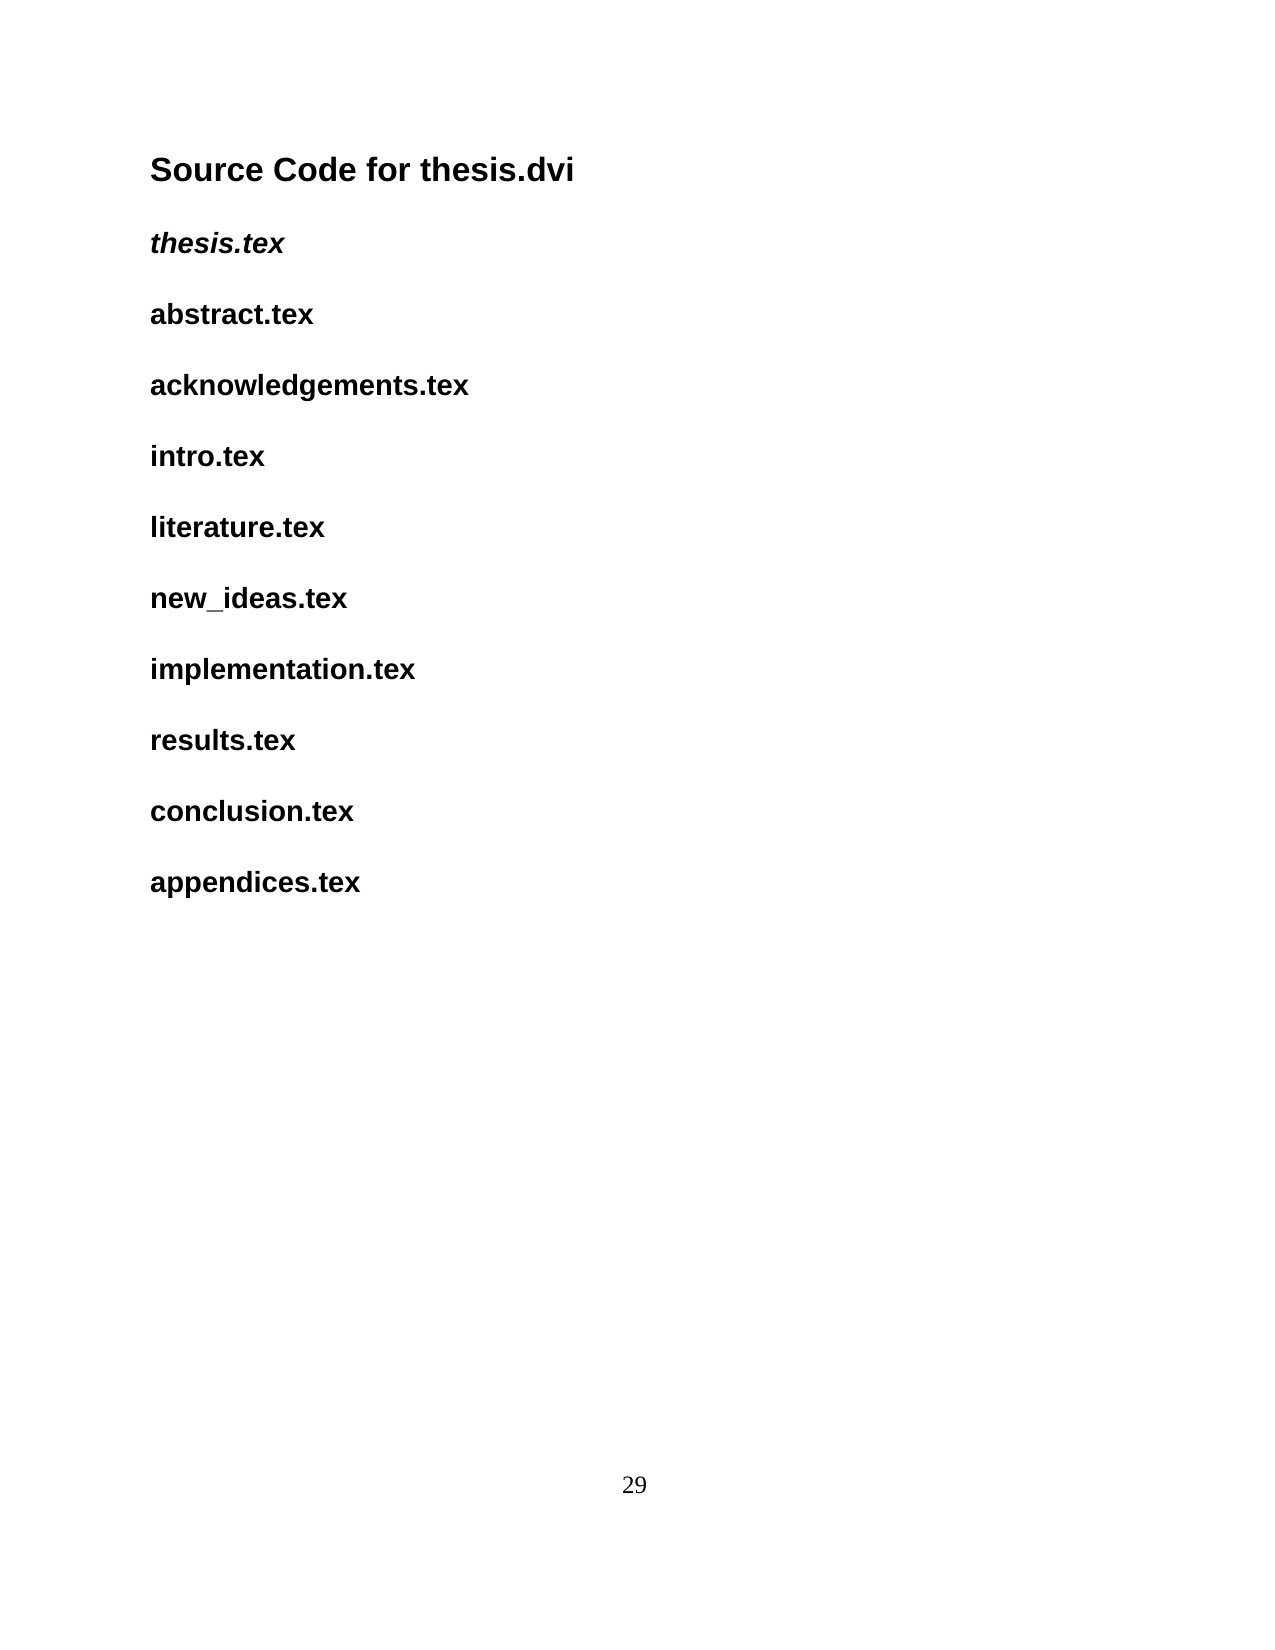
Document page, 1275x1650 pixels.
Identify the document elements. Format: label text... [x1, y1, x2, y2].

subtitle literature.tex [150, 510, 1125, 544]
subtitle Source Code for thesis.dvi [150, 150, 1125, 189]
subtitle conclusion.tex [150, 794, 1125, 828]
subtitle acknowledgements.tex [150, 368, 1125, 402]
subtitle implementation.tex [150, 652, 1125, 686]
subtitle new_ideas.tex [150, 581, 1125, 615]
subtitle intro.tex [150, 439, 1125, 473]
subtitle abstract.tex [150, 297, 1125, 331]
subtitle results.tex [150, 723, 1125, 757]
subtitle thesis.tex [150, 226, 1125, 260]
subtitle appendices.tex [150, 866, 1125, 899]
